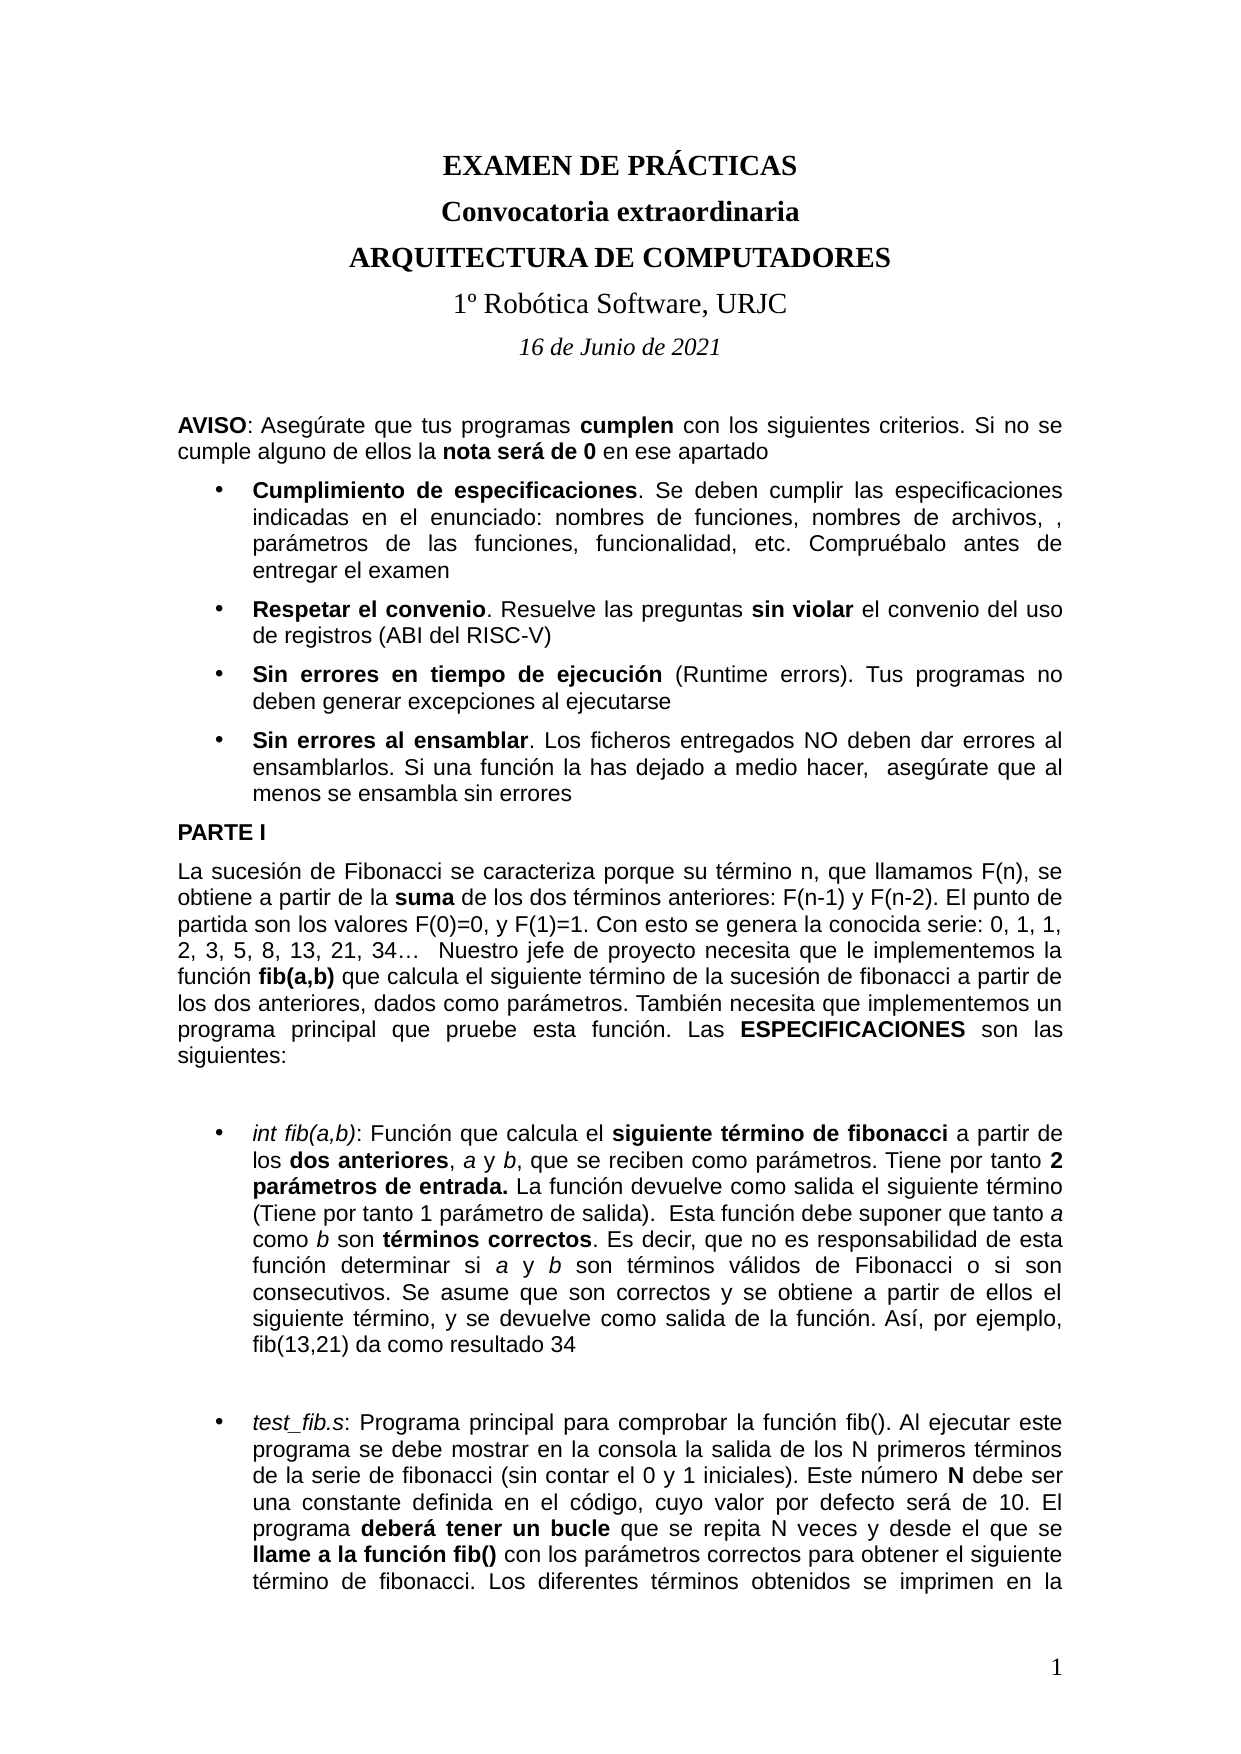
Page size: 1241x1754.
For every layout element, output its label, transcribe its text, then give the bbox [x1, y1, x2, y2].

list Respetar el convenio. Resuelve las preguntas sin violar el convenio del uso de registros (ABI del RISC-V) [215, 596, 1063, 649]
text AVISO: Asegúrate que tus programas cumplen con los siguientes criterios. Si no se cumple alguno de ellos la nota será de 0 en ese apartado [177, 412, 1063, 464]
list Sin errores al ensamblar. Los ficheros entregados NO deben dar errores al ensamblarlos. Si una función la has dejado a medio hacer, asegúrate que al menos se ensambla sin errores [215, 727, 1063, 807]
list Cumplimiento de especificaciones. Se deben cumplir las especificaciones indicadas en el enunciado: nombres de funciones, nombres de archivos, , parámetros de las funciones, funcionalidad, etc. Compruébalo antes de entregar el examen [215, 477, 1063, 583]
text 1º Robótica Software, URJC [177, 286, 1063, 319]
list test_fib.s: Programa principal para comprobar la función fib(). Al ejecutar este programa se debe mostrar en la consola la salida de los N primeros términos de la serie de fibonacci (sin contar el 0 y 1 iniciales). Este número N debe ser una constante definida en el código, cuyo valor por defecto será de 10. El programa deberá tener un bucle que se repita N veces y desde el que se llame a la función fib() con los parámetros correctos para obtener el siguiente término de fibonacci. Los diferentes términos obtenidos se imprimen en la [215, 1409, 1063, 1594]
text Convocatoria extraordinaria [177, 194, 1063, 227]
list Sin errores en tiempo de ejecución (Runtime errors). Tus programas no deben generar excepciones al ejecutarse [215, 661, 1063, 714]
list int fib(a,b): Función que calcula el siguiente término de fibonacci a partir de los dos anteriores, a y b, que se reciben como parámetros. Tiene por tanto 2 parámetros de entrada. La función devuelve como salida el siguiente término (Tiene por tanto 1 parámetro de salida). Esta función debe suponer que tanto a como b son términos correctos. Es decir, que no es responsabilidad de esta función determinar si a y b son términos válidos de Fibonacci o si son consecutivos. Se asume que son correctos y se obtiene a partir de ellos el siguiente término, y se devuelve como salida de la función. Así, por ejemplo, fib(13,21) da como resultado 34 [215, 1120, 1063, 1358]
text ARQUITECTURA DE COMPUTADORES [177, 240, 1063, 273]
text EXAMEN DE PRÁCTICAS [177, 148, 1063, 181]
text 16 de Junio de 2021 [177, 332, 1063, 361]
text La sucesión de Fibonacci se caracteriza porque su término n, que llamamos F(n), se obtiene a partir de la suma de los dos términos anteriores: F(n-1) y F(n-2). El punto de partida son los valores F(0)=0, y F(1)=1. Con esto se genera la conocida serie: 0, 1, 1, 2, 3, 5, 8, 13, 21, 34… Nuestro jefe de proyecto necesita que le implementemos la función fib(a,b) que calcula el siguiente término de la sucesión de fibonacci a partir de los dos anteriores, dados como parámetros. También necesita que implementemos un programa principal que pruebe esta función. Las ESPECIFICACIONES son las siguientes: [177, 858, 1063, 1069]
text PARTE I [177, 819, 1063, 845]
